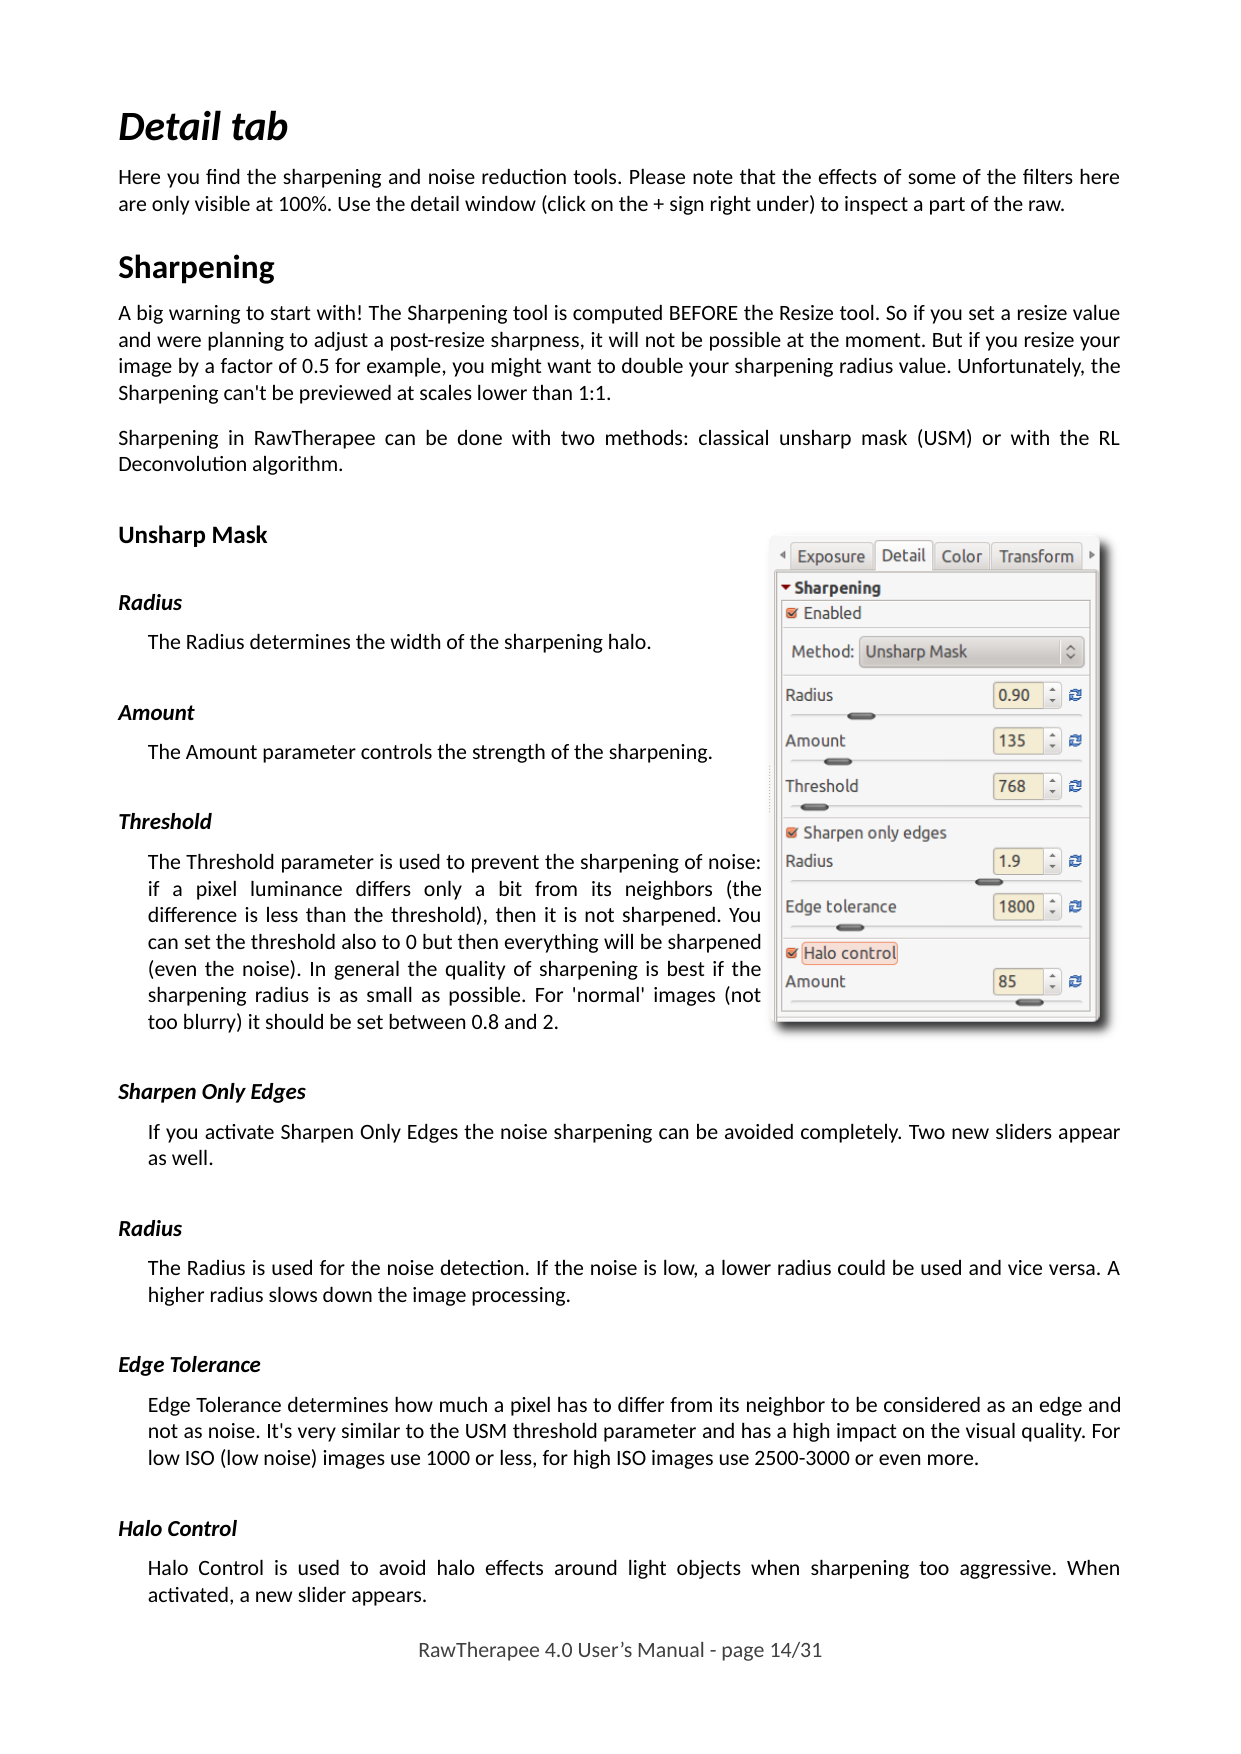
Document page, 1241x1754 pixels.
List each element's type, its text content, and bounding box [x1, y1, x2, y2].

subtitle Threshold [118, 807, 762, 836]
subtitle Sharpen Only Edges [118, 1077, 1122, 1105]
text The Amount parameter controls the strength of the sharpening. [148, 738, 762, 765]
text Edge Tolerance determines how much a pixel has to differ from its neighbor to be considered as an edge and not as noise. It's very similar to the USM threshold parameter and has a high impact on the visual quality. For low ISO (low noise) images use 1000 or less, for high ISO images use 2500-3000 or even more. [148, 1391, 1122, 1471]
subtitle Radius [118, 1214, 1122, 1242]
subtitle Detail tab [118, 100, 1122, 151]
subtitle Sharpening [118, 246, 1122, 287]
text Halo Control is used to avoid halo effects around light objects when sharpening too aggressive. When activated, a new slider appears. [148, 1554, 1122, 1608]
subtitle Edge Tolerance [118, 1351, 1122, 1378]
text The Radius determines the width of the sharpening halo. [148, 628, 762, 655]
subtitle Radius [118, 588, 762, 616]
subtitle Halo Control [118, 1514, 1122, 1542]
text The Threshold parameter is used to prevent the sharpening of noise: if a pixel luminance differs only a bit from its neighbors (the difference is less than the threshold), then it is not sharpened. You can set the threshold also to 0 but then everything will be sharpened (even the noise). In general the quality of sharpening is best if the sharpening radius is as small as possible. For 'normal' images (not too blurry) it should be set between 0.8 and 2. [148, 848, 762, 1035]
subtitle Amount [118, 698, 762, 726]
subtitle Unsharp Mask [118, 520, 1122, 550]
text The Radius is used for the noise detection. If the noise is low, a lower radius could be used and vice versa. A higher radius slows down the image processing. [148, 1254, 1122, 1308]
text Here you find the sharpening and noise reduction tools. Please note that the effects of some of the filters here are only visible at 100%. Use the detail window (click on the + sign right under) to inspect a part of the raw. [118, 163, 1122, 217]
text A big warning to start with! The Sharpening tool is computed BEFORE the Resize tool. So if you set a resize value and were planning to adjust a post-resize sharpness, it will not be possible at the moment. But if you resize your image by a factor of 0.5 for example, you might want to double your sharpening radius value. Unfortunately, the Sharpening can't be previewed at scales lower than 1:1. [118, 299, 1122, 406]
text Sharpening in RawTherapee can be done with two methods: classical unsharp mask (USM) or with the RL Deconvolution algorithm. [118, 424, 1122, 477]
text If you activate Sharpen Only Edges the noise sharpening can be avoided completely. Two new sliders appear as well. [148, 1118, 1122, 1171]
